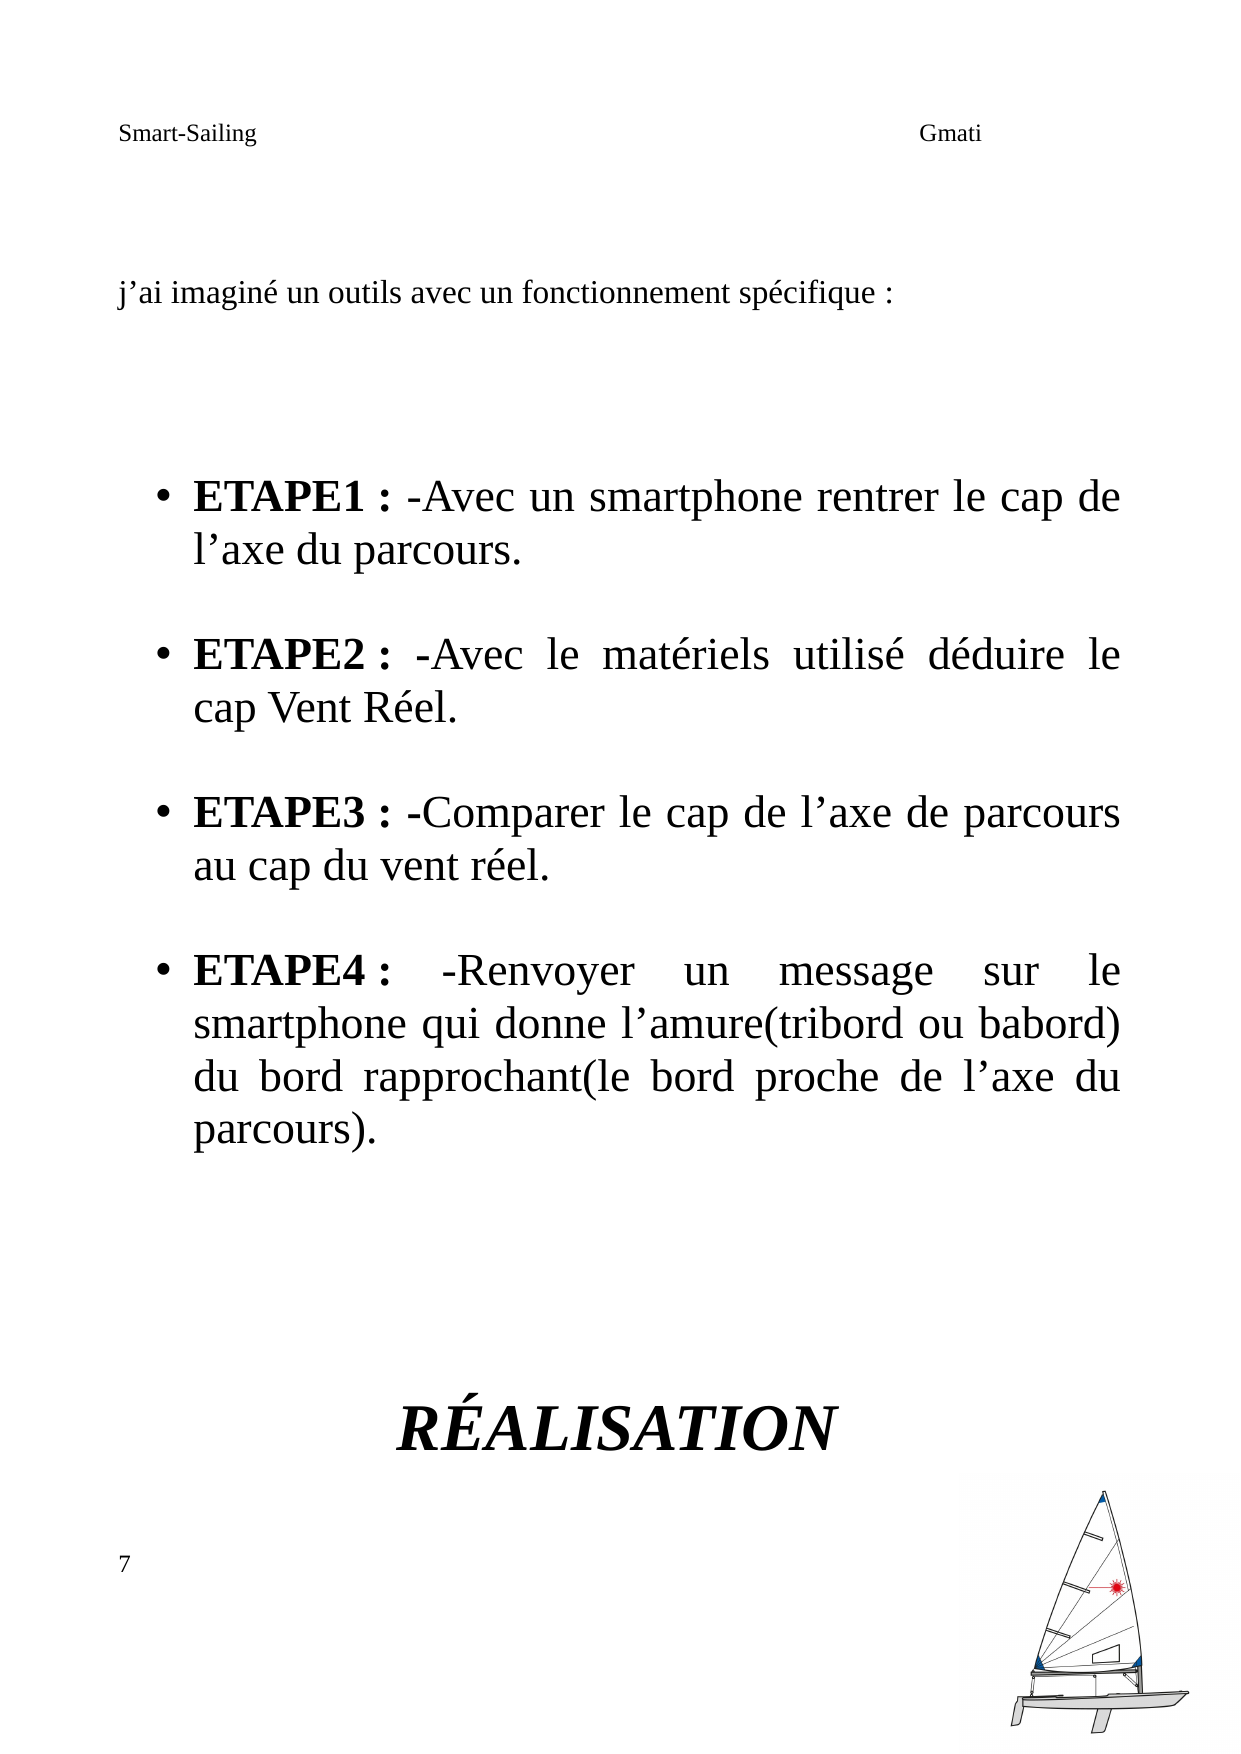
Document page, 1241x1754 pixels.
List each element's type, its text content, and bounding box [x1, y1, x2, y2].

text j’ai imaginé un outils avec un fonctionnement spécifique : [118, 272, 1122, 311]
list ETAPE3 : -Comparer le cap de l’axe de parcours au cap du vent réel. [156, 785, 1122, 890]
picture [959, 1473, 1240, 1754]
list ETAPE1 : -Avec un smartphone rentrer le cap de l’axe du parcours. [156, 469, 1122, 574]
list ETAPE4 : -Renvoyer un message sur le smartphone qui donne l’amure(tribord ou babord) du bord rapprochant(le bord proche de l’axe du parcours). [156, 943, 1122, 1154]
text RÉALISATION [118, 1389, 1122, 1465]
list ETAPE2 : -Avec le matériels utilisé déduire le cap Vent Réel. [156, 627, 1122, 732]
